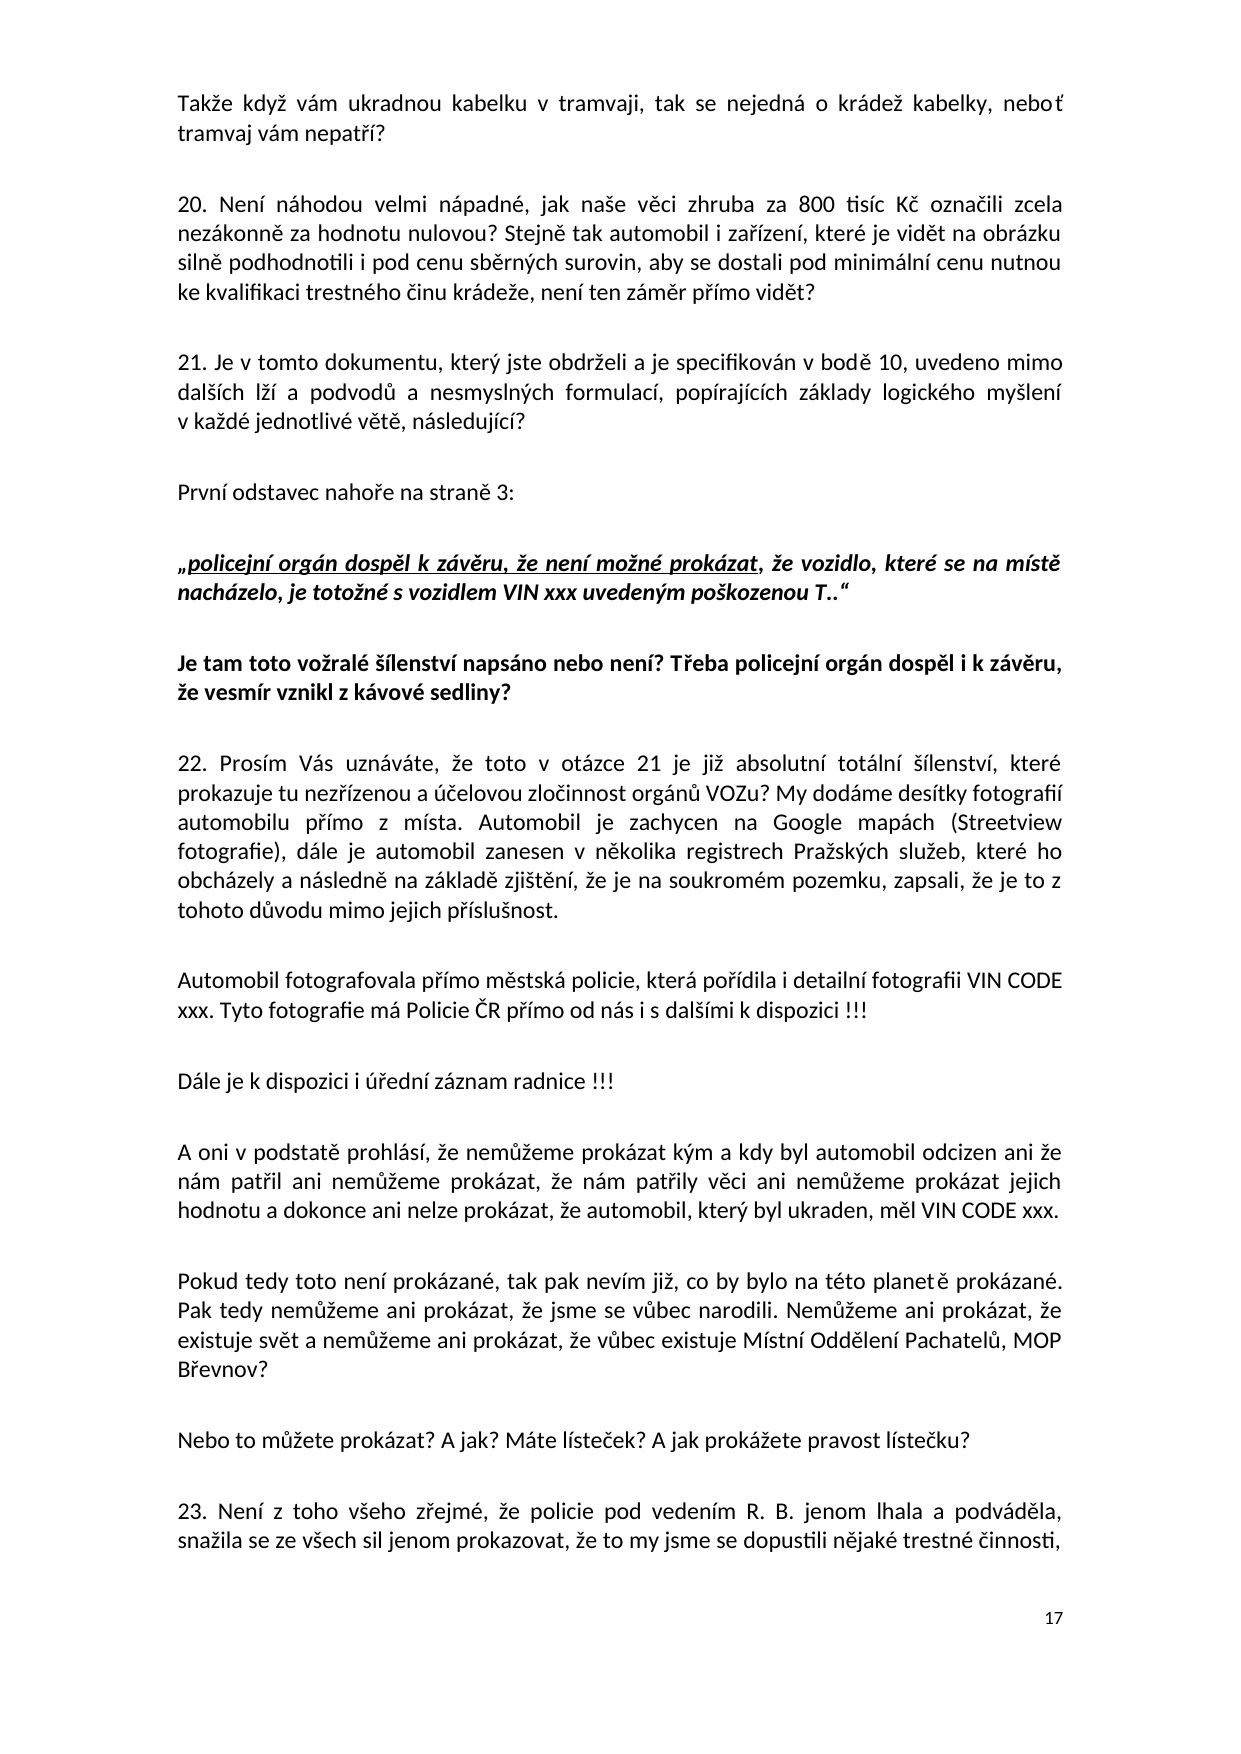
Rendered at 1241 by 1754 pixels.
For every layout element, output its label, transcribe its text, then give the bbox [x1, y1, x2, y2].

text 23. Není z toho všeho zřejmé, že policie pod vedením R. B. jenom lhala a podváděla, snažila se ze všech sil jenom prokazovat, že to my jsme se dopustili nějaké trestné činnosti, [177, 1496, 1063, 1554]
text Je tam toto vožralé šílenství napsáno nebo není? Třeba policejní orgán dospěl i k závěru, že vesmír vznikl z kávové sedliny? [177, 648, 1063, 707]
text Dále je k dispozici i úřední záznam radnice !!! [177, 1066, 1063, 1095]
text A oni v podstatě prohlásí, že nemůžeme prokázat kým a kdy byl automobil odcizen ani že nám patřil ani nemůžeme prokázat, že nám patřily věci ani nemůžeme prokázat jejich hodnotu a dokonce ani nelze prokázat, že automobil, který byl ukraden, měl VIN CODE xxx. [177, 1137, 1063, 1224]
text 21. Je v tomto dokumentu, který jste obdrželi a je specifikován v bodě 10, uvedeno mimo dalších lží a podvodů a nesmyslných formulací, popírajících základy logického myšlení v každé jednotlivé větě, následující? [177, 347, 1063, 435]
text 22. Prosím Vás uznáváte, že toto v otázce 21 je již absolutní totální šílenství, které prokazuje tu nezřízenou a účelovou zločinnost orgánů VOZu? My dodáme desítky fotografií automobilu přímo z místa. Automobil je zachycen na Google mapách (Streetview fotografie), dále je automobil zanesen v několika registrech Pražských služeb, které ho obcházely a následně na základě zjištění, že je na soukromém pozemku, zapsali, že je to z tohoto důvodu mimo jejich příslušnost. [177, 748, 1063, 924]
text 20. Není náhodou velmi nápadné, jak naše věci zhruba za 800 tisíc Kč označili zcela nezákonně za hodnotu nulovou? Stejně tak automobil i zařízení, které je vidět na obrázku silně podhodnotili i pod cenu sběrných surovin, aby se dostali pod minimální cenu nutnou ke kvalifikaci trestného činu krádeže, není ten záměr přímo vidět? [177, 189, 1063, 306]
text Automobil fotografovala přímo městská policie, která pořídila i detailní fotografii VIN CODE xxx. Tyto fotografie má Policie ČR přímo od nás i s dalšími k dispozici !!! [177, 966, 1063, 1024]
text Pokud tedy toto není prokázané, tak pak nevím již, co by bylo na této planetě prokázané. Pak tedy nemůžeme ani prokázat, že jsme se vůbec narodili. Nemůžeme ani prokázat, že existuje svět a nemůžeme ani prokázat, že vůbec existuje Místní Oddělení Pachatelů, MOP Břevnov? [177, 1266, 1063, 1383]
text „policejní orgán dospěl k závěru, že není možné prokázat, že vozidlo, které se na místě nacházelo, je totožné s vozidlem VIN xxx uvedeným poškozenou T..“ [177, 548, 1063, 606]
text Takže když vám ukradnou kabelku v tramvaji, tak se nejedná o krádež kabelky, neboť tramvaj vám nepatří? [177, 88, 1063, 147]
text Nebo to můžete prokázat? A jak? Máte lísteček? A jak prokážete pravost lístečku? [177, 1425, 1063, 1454]
text První odstavec nahoře na straně 3: [177, 477, 1063, 506]
